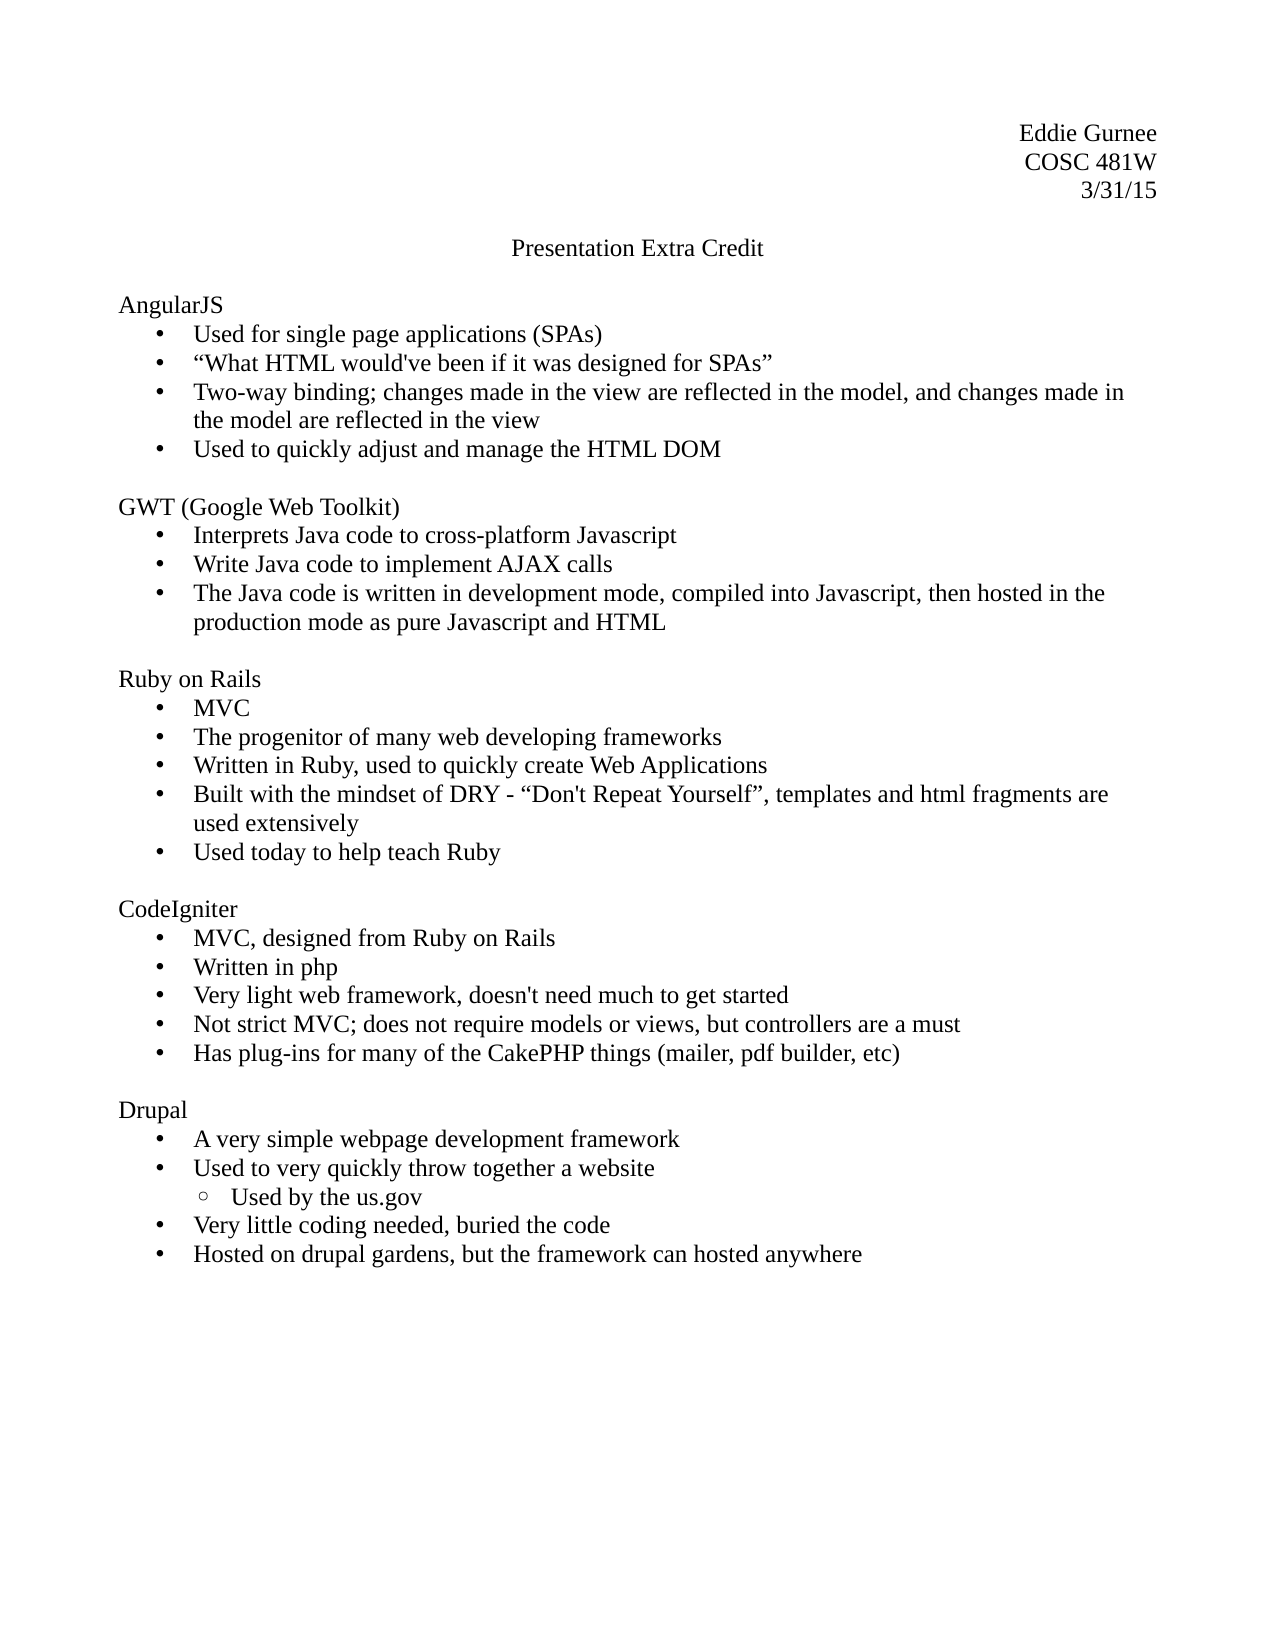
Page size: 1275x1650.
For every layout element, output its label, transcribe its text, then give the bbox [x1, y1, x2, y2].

list MVC, designed from Ruby on Rails [156, 923, 1157, 952]
text Drupal [118, 1096, 1157, 1124]
list The progenitor of many web developing frameworks [156, 722, 1157, 751]
list Built with the mindset of DRY - “Don't Repeat Yourself”, templates and html fragments are used extensively [156, 779, 1157, 837]
list The Java code is written in development mode, compiled into Javascript, then hosted in the production mode as pure Javascript and HTML [156, 578, 1157, 636]
text Ruby on Rails [118, 664, 1157, 693]
list Written in php [156, 952, 1157, 981]
list Two-way binding; changes made in the view are reflected in the model, and changes made in the model are reflected in the view [156, 377, 1157, 434]
list Used today to help teach Ruby [156, 837, 1157, 866]
list Used for single page applications (SPAs) [156, 319, 1157, 348]
list Used by the us.gov [193, 1182, 1157, 1211]
list Hosted on drupal gardens, but the framework can hosted anywhere [156, 1239, 1157, 1268]
list Very little coding needed, buried the code [156, 1211, 1157, 1239]
list “What HTML would've been if it was designed for SPAs” [156, 348, 1157, 377]
text CodeIgniter [118, 894, 1157, 923]
list Not strict MVC; does not require models or views, but controllers are a must [156, 1009, 1157, 1038]
text Presentation Extra Credit [118, 233, 1157, 262]
text COSC 481W [118, 147, 1157, 176]
list Interprets Java code to cross-platform Javascript [156, 521, 1157, 549]
list Write Java code to implement AJAX calls [156, 549, 1157, 578]
list MVC [156, 693, 1157, 722]
list Very light web framework, doesn't need much to get started [156, 981, 1157, 1009]
list Has plug-ins for many of the CakePHP things (mailer, pdf builder, etc) [156, 1038, 1157, 1067]
text Eddie Gurnee [118, 118, 1157, 147]
list Written in Ruby, used to quickly create Web Applications [156, 751, 1157, 779]
list Used to quickly adjust and manage the HTML DOM [156, 434, 1157, 463]
list A very simple webpage development framework [156, 1124, 1157, 1153]
text GWT (Google Web Toolkit) [118, 492, 1157, 521]
text 3/31/15 [118, 176, 1157, 204]
text AngularJS [118, 291, 1157, 319]
list Used to very quickly throw together a website [156, 1153, 1157, 1182]
